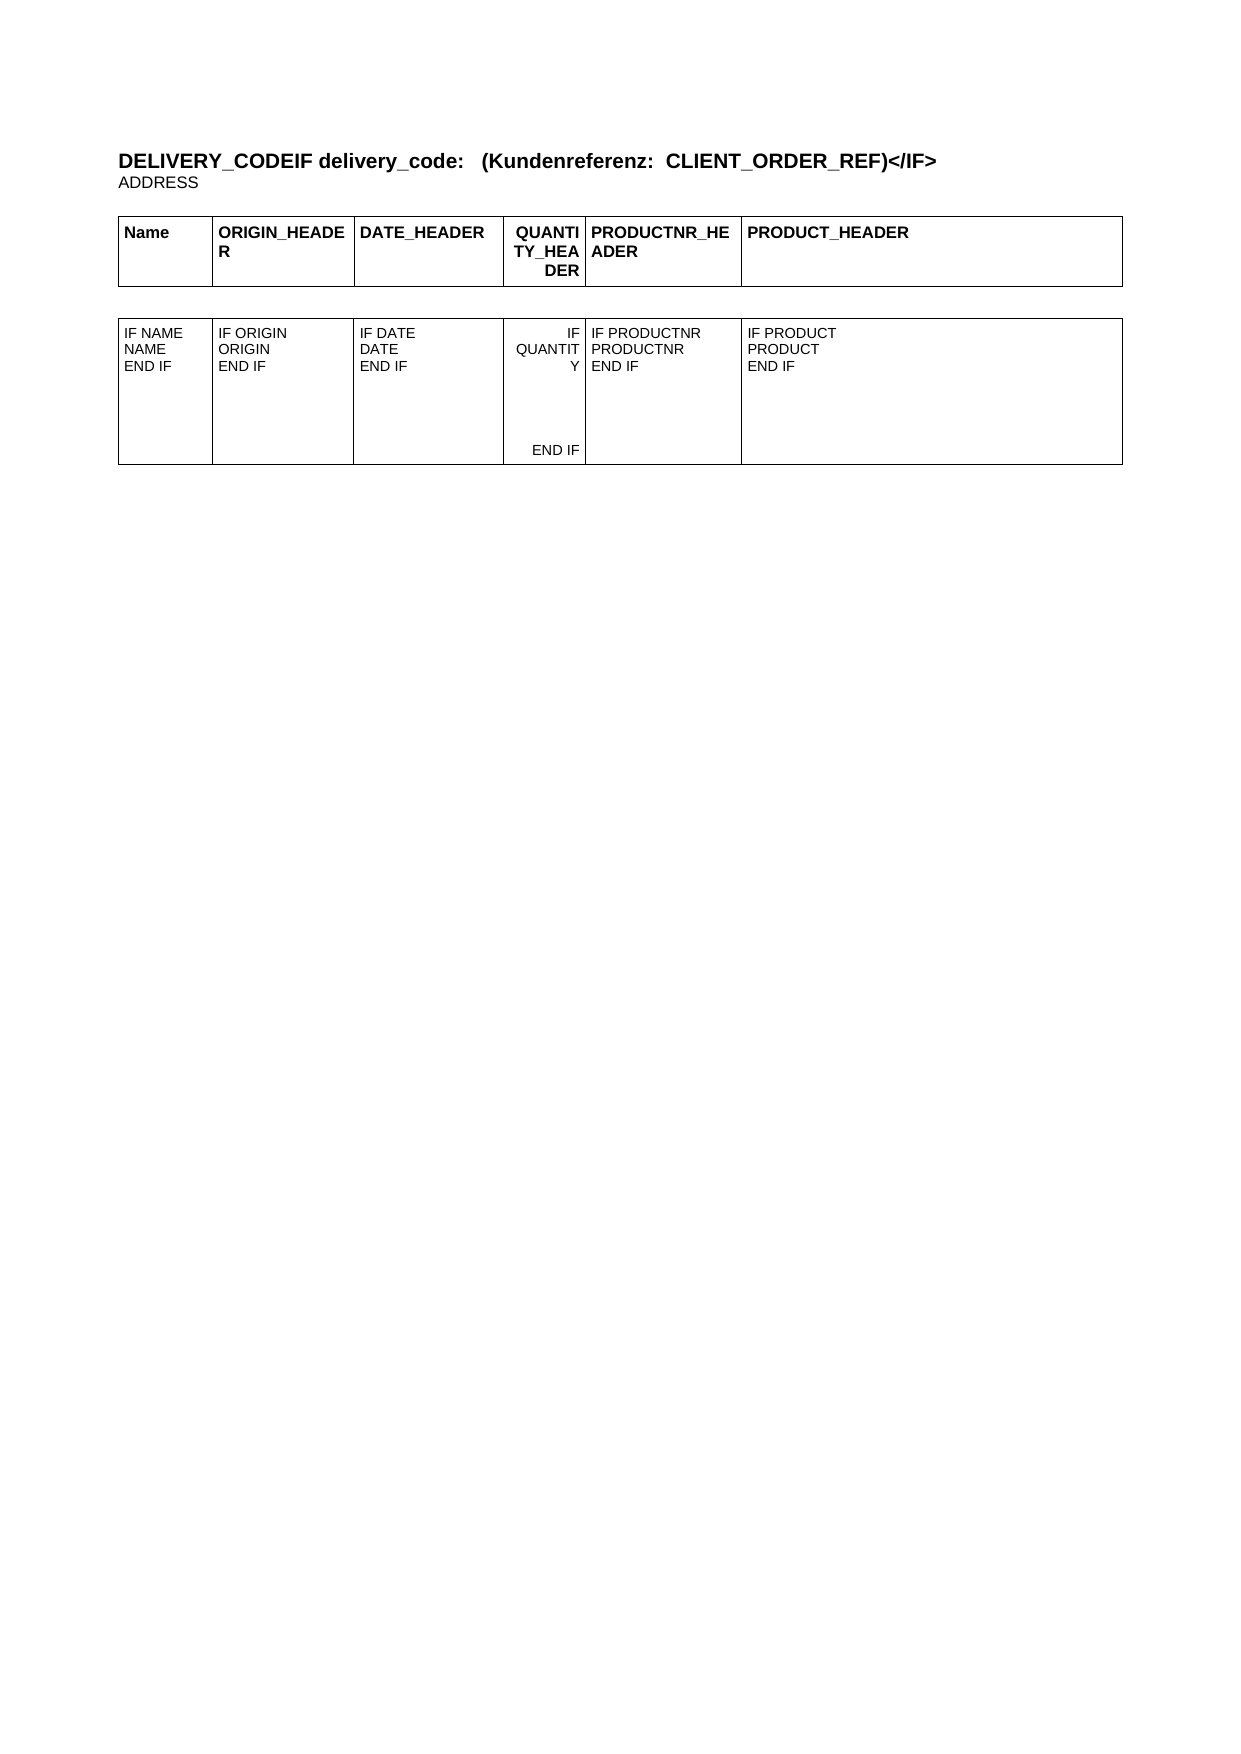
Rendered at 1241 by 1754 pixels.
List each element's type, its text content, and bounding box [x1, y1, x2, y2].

table_header ORIGIN_HEADER [213, 217, 354, 286]
text </for> [118, 523, 1122, 552]
table_header IF PRODUCTNR PRODUCTNR END IF [586, 319, 741, 464]
text </for> [118, 465, 1122, 494]
text <for each="line in address.lines"> [118, 287, 1122, 318]
table_header IF ORIGIN ORIGIN END IF [213, 319, 353, 464]
table_header PRODUCT_HEADER [742, 217, 1122, 286]
text DELIVERY_CODEIF delivery_code: (Kundenreferenz: CLIENT_ORDER_REF)</IF> [118, 149, 1122, 173]
table_header PRODUCTNR_HEADER [586, 217, 741, 286]
table_header IF NAME NAME END IF [119, 319, 212, 464]
text ADDRESS [118, 173, 1122, 192]
table_header IF QUANTITY <formatLang(line.product_qty)> END IF [504, 319, 585, 464]
table_header IF DATE DATE END IF [354, 319, 503, 464]
table_header IF PRODUCT PRODUCT END IF [742, 319, 1122, 464]
table_header DATE_HEADER [355, 217, 503, 286]
table_header Name [119, 217, 212, 286]
text <for each="address in group_by_address()"> [118, 118, 1122, 149]
table_header QUANTITY_HEADER [504, 217, 585, 286]
